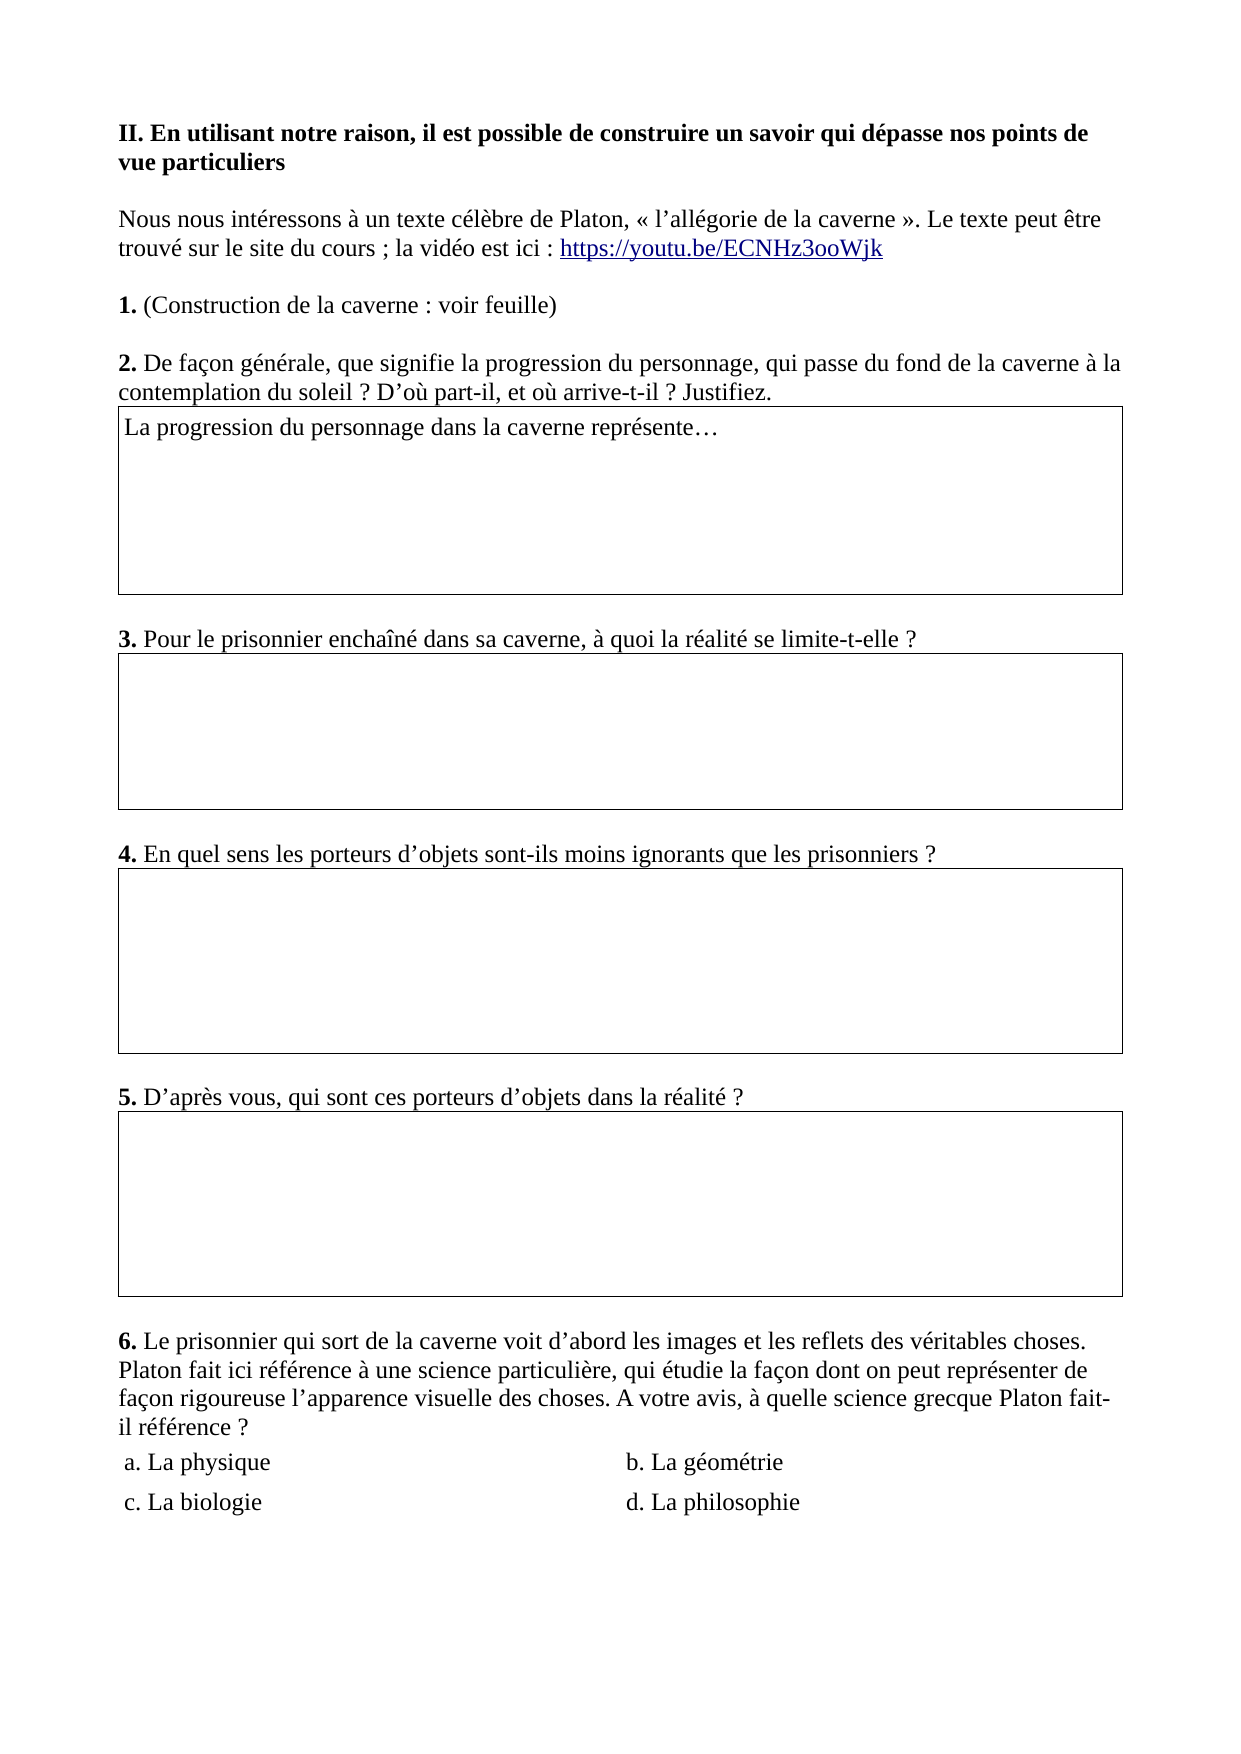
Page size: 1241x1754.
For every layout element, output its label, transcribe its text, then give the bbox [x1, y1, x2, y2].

text 6. Le prisonnier qui sort de la caverne voit d’abord les images et les reflets des véritables choses. Platon fait ici référence à une science particulière, qui étudie la façon dont on peut représenter de façon rigoureuse l’apparence visuelle des choses. A votre avis, à quelle science grecque Platon fait-il référence ? [118, 1326, 1122, 1441]
text Nous nous intéressons à un texte célèbre de Platon, « l’allégorie de la caverne ». Le texte peut être trouvé sur le site du cours ; la vidéo est ici : https://youtu.be/ECNHz3ooWjk [118, 204, 1122, 262]
table_header [119, 1112, 1122, 1296]
table_header [119, 654, 1122, 809]
table_header a. La physique [118, 1441, 620, 1481]
text 5. D’après vous, qui sont ces porteurs d’objets dans la réalité ? [118, 1082, 1122, 1111]
text 1. (Construction de la caverne : voir feuille) [118, 291, 1122, 319]
table_header b. La géométrie [620, 1441, 1122, 1481]
table_cell c. La biologie [118, 1481, 620, 1521]
table_header La progression du personnage dans la caverne représente… [119, 407, 1122, 594]
text II. En utilisant notre raison, il est possible de construire un savoir qui dépasse nos points de vue particuliers [118, 118, 1122, 176]
table_cell d. La philosophie [620, 1481, 1122, 1521]
text 3. Pour le prisonnier enchaîné dans sa caverne, à quoi la réalité se limite-t-elle ? [118, 624, 1122, 653]
table_header [119, 869, 1122, 1053]
text 4. En quel sens les porteurs d’objets sont-ils moins ignorants que les prisonniers ? [118, 839, 1122, 868]
text 2. De façon générale, que signifie la progression du personnage, qui passe du fond de la caverne à la contemplation du soleil ? D’où part-il, et où arrive-t-il ? Justifiez. [118, 348, 1122, 406]
